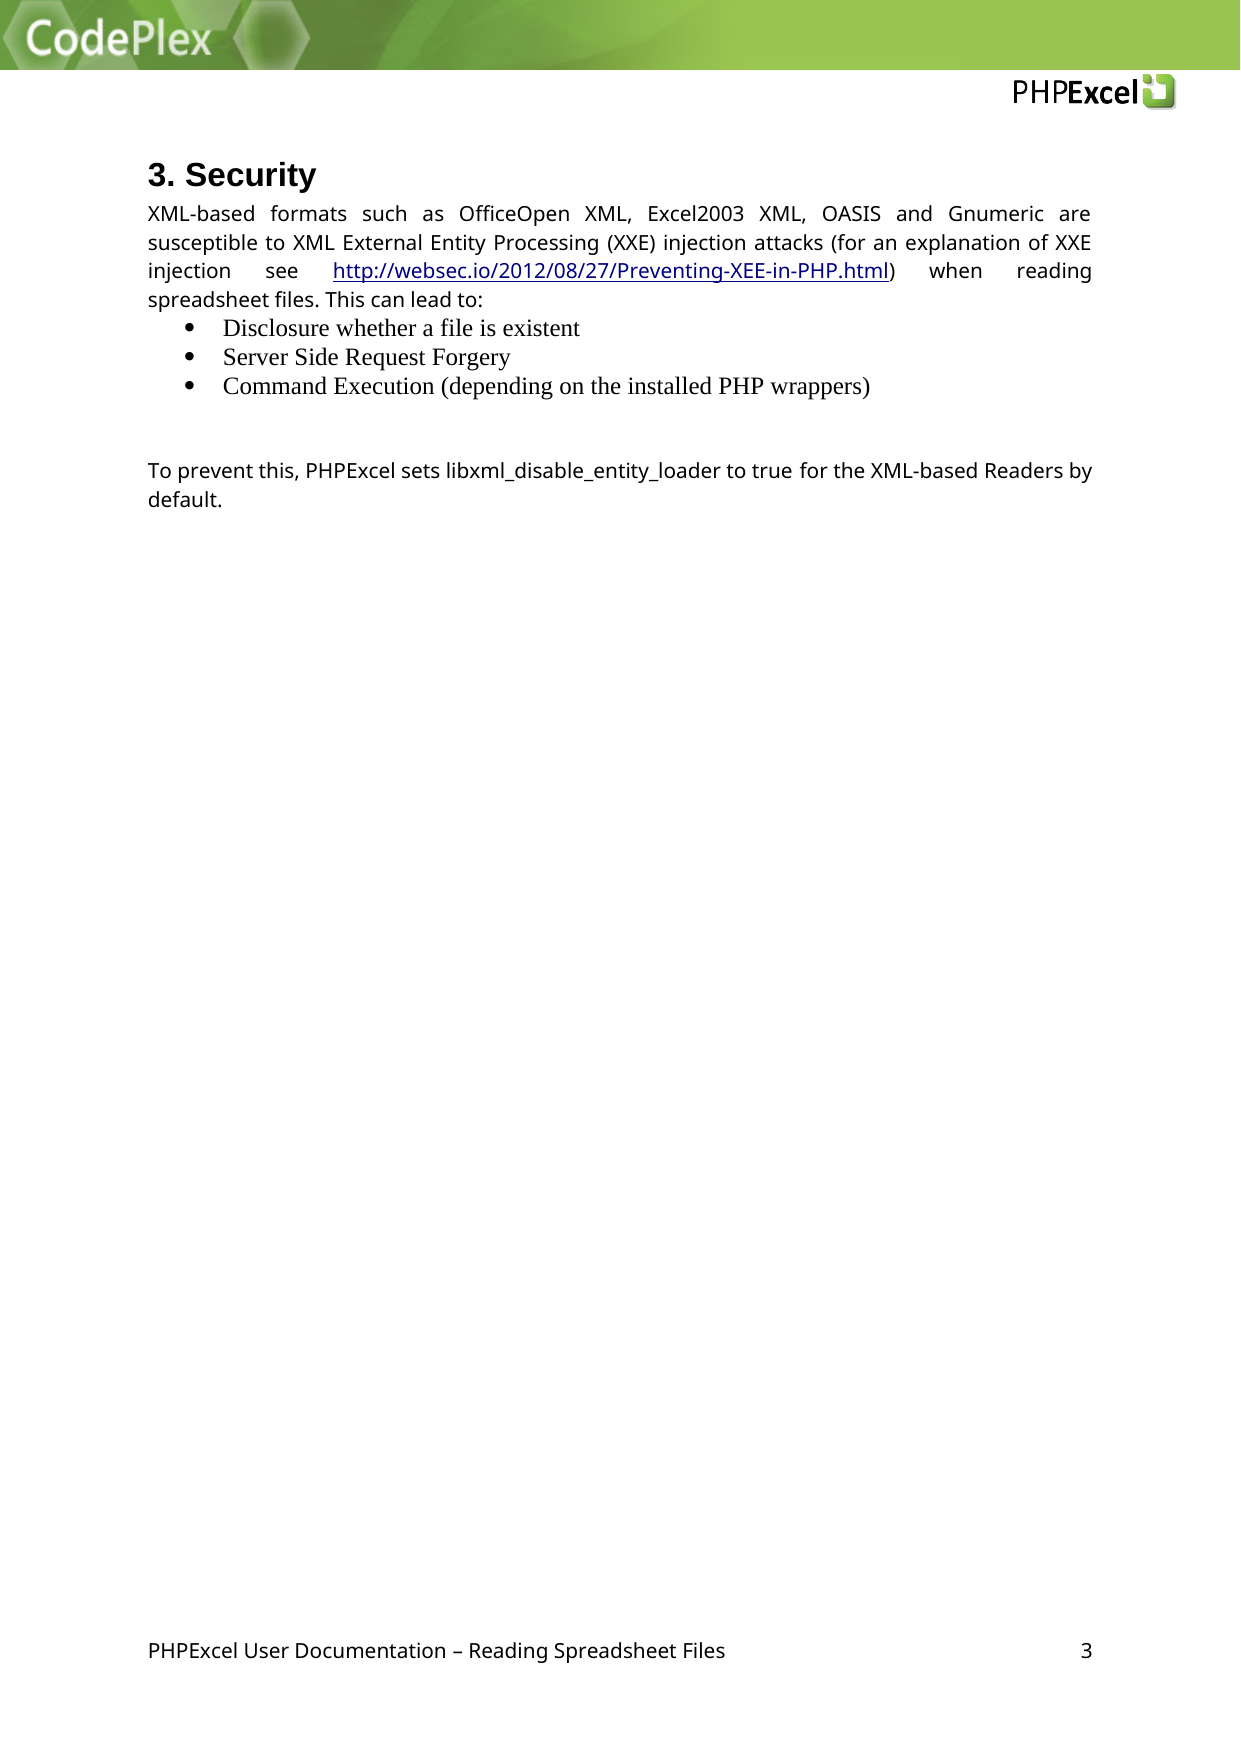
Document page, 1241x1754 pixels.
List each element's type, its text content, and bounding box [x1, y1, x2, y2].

text To prevent this, PHPExcel sets libxml_disable_entity_loader to true for the XML-based Readers by default. [148, 456, 1092, 513]
list Disclosure whether a file is existent [185, 313, 1092, 342]
list Server Side Request Forgery [185, 342, 1092, 371]
list Command Execution (depending on the installed PHP wrappers) [185, 371, 1092, 399]
subtitle Security [148, 155, 1092, 193]
text XML-based formats such as OfficeOpen XML, Excel2003 XML, OASIS and Gnumeric are susceptible to XML External Entity Processing (XXE) injection attacks (for an explanation of XXE injection see http://websec.io/2012/08/27/Preventing-XEE-in-PHP.html) when reading spreadsheet files. This can lead to: [148, 199, 1092, 313]
